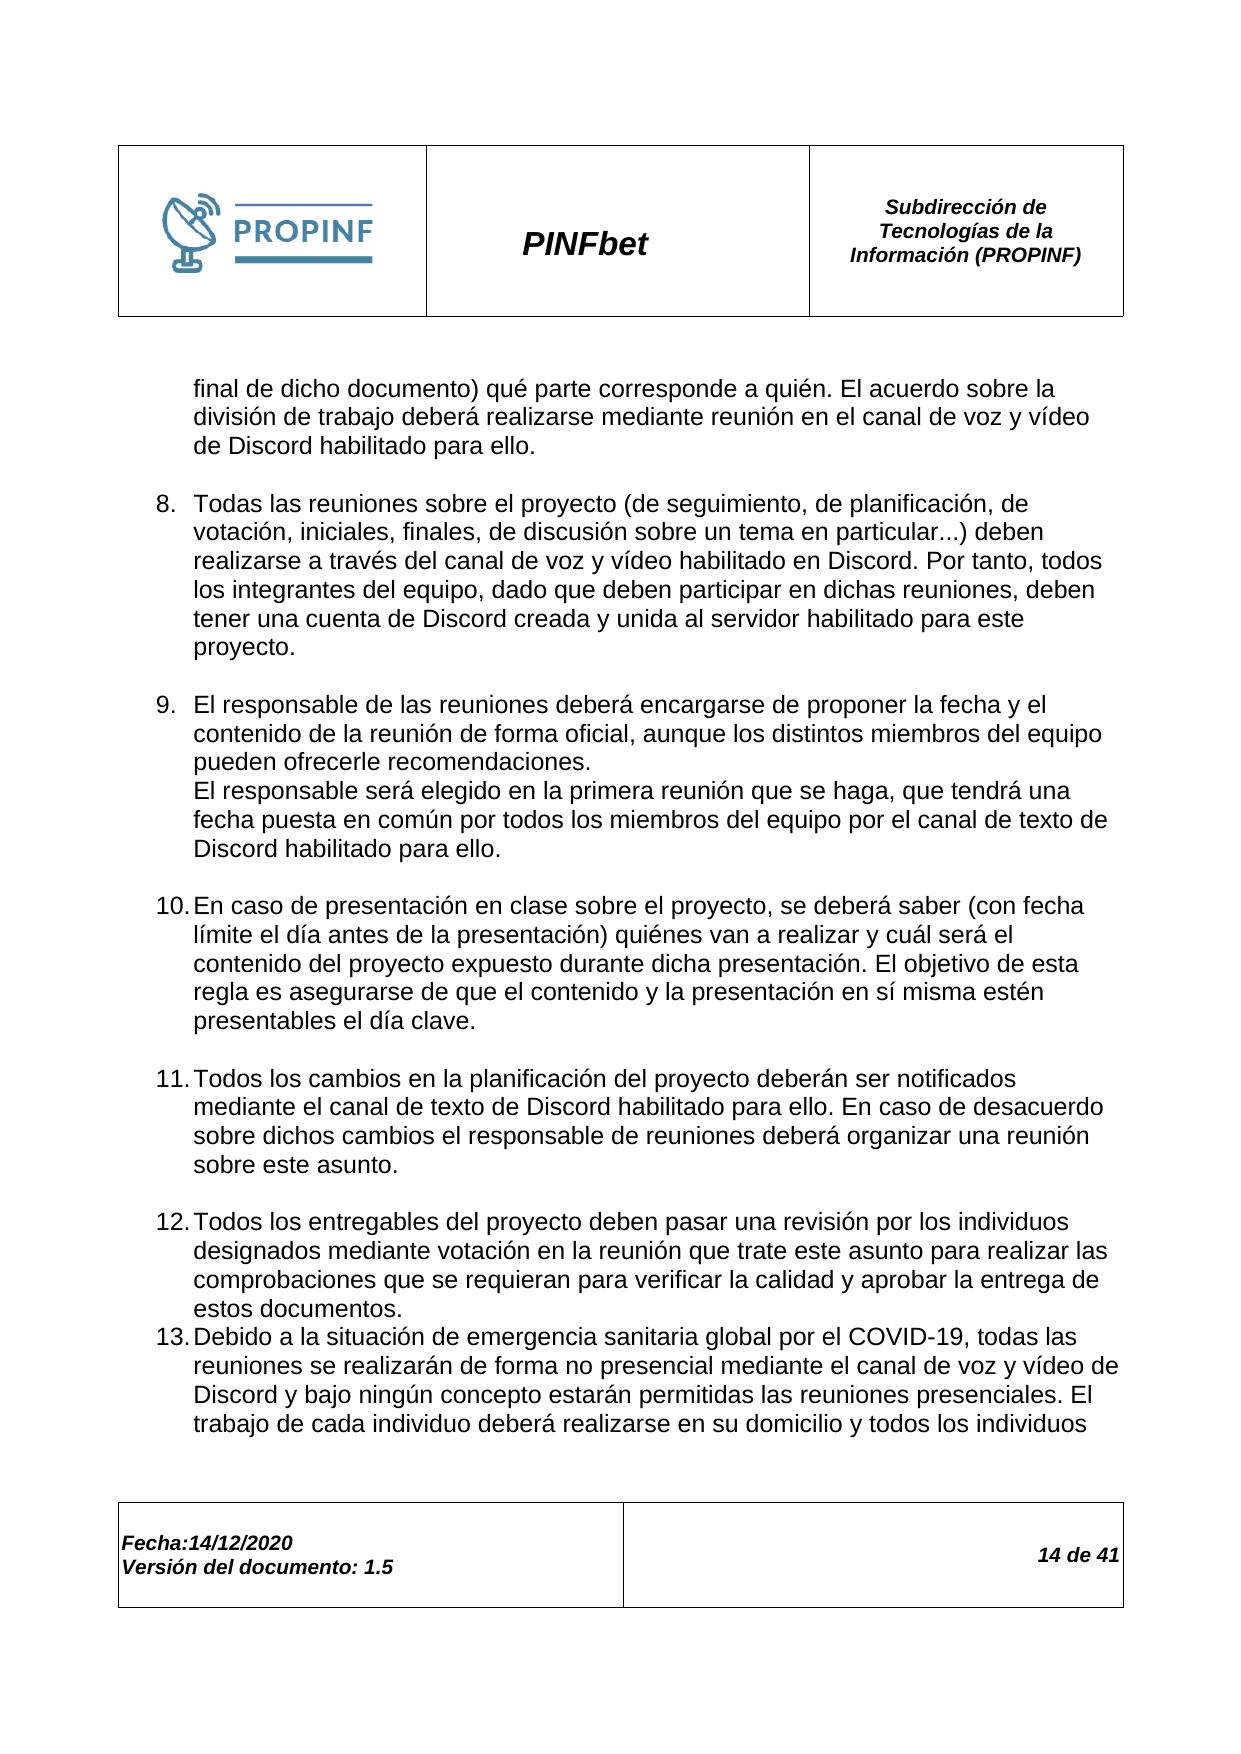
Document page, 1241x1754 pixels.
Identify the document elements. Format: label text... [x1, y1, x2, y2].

list Todos los entregables del proyecto deben pasar una revisión por los individuos designados mediante votación en la reunión que trate este asunto para realizar las comprobaciones que se requieran para verificar la calidad y aprobar la entrega de estos documentos. [156, 1207, 1122, 1322]
list final de dicho documento) qué parte corresponde a quién. El acuerdo sobre la división de trabajo deberá realizarse mediante reunión en el canal de voz y vídeo de Discord habilitado para ello. [156, 374, 1122, 460]
list En caso de presentación en clase sobre el proyecto, se deberá saber (con fecha límite el día antes de la presentación) quiénes van a realizar y cuál será el contenido del proyecto expuesto durante dicha presentación. El objetivo de esta regla es asegurarse de que el contenido y la presentación en sí misma estén presentables el día clave. [156, 891, 1122, 1035]
picture [126, 170, 414, 301]
list Todas las reuniones sobre el proyecto (de seguimiento, de planificación, de votación, iniciales, finales, de discusión sobre un tema en particular...) deben realizarse a través del canal de voz y vídeo habilitado en Discord. Por tanto, todos los integrantes del equipo, dado que deben participar en dichas reuniones, deben tener una cuenta de Discord creada y unida al servidor habilitado para este proyecto. [156, 489, 1122, 661]
list Todos los cambios en la planificación del proyecto deberán ser notificados mediante el canal de texto de Discord habilitado para ello. En caso de desacuerdo sobre dichos cambios el responsable de reuniones deberá organizar una reunión sobre este asunto. [156, 1064, 1122, 1179]
list Debido a la situación de emergencia sanitaria global por el COVID-19, todas las reuniones se realizarán de forma no presencial mediante el canal de voz y vídeo de Discord y bajo ningún concepto estarán permitidas las reuniones presenciales. El trabajo de cada individuo deberá realizarse en su domicilio y todos los individuos [156, 1322, 1122, 1437]
list El responsable será elegido en la primera reunión que se haga, que tendrá una fecha puesta en común por todos los miembros del equipo por el canal de texto de Discord habilitado para ello. [156, 776, 1122, 862]
list El responsable de las reuniones deberá encargarse de proponer la fecha y el contenido de la reunión de forma oficial, aunque los distintos miembros del equipo pueden ofrecerle recomendaciones. [156, 690, 1122, 776]
